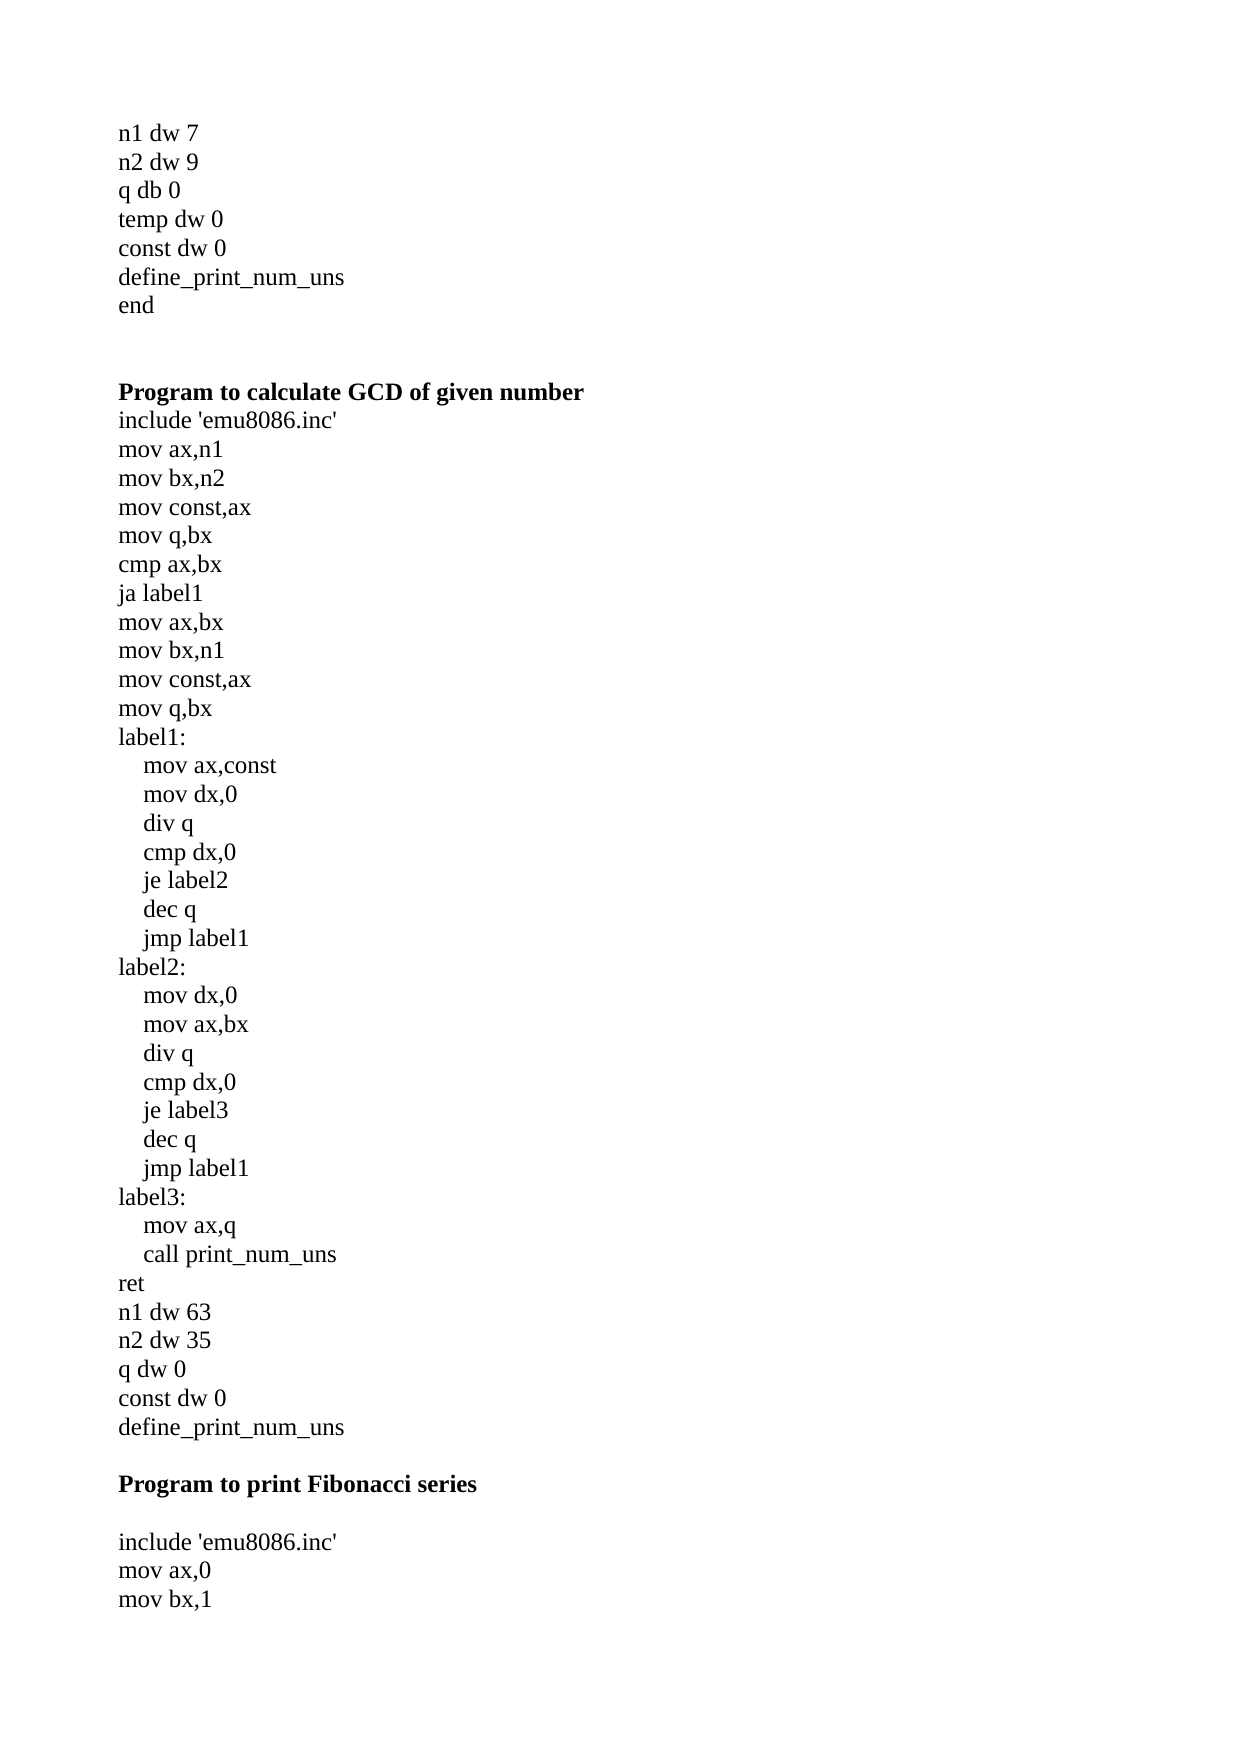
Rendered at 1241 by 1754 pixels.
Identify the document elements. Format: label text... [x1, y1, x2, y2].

text div q [118, 1038, 1122, 1067]
text mov ax,bx [118, 1009, 1122, 1038]
text mov const,ax [118, 492, 1122, 521]
text dec q [118, 1124, 1122, 1153]
text end [118, 291, 1122, 319]
text cmp ax,bx [118, 549, 1122, 578]
text mov ax,bx [118, 607, 1122, 636]
text define_print_num_uns [118, 1412, 1122, 1441]
text n2 dw 9 [118, 147, 1122, 176]
text mov ax,const [118, 751, 1122, 779]
text n1 dw 7 [118, 118, 1122, 147]
text mov q,bx [118, 521, 1122, 549]
text n2 dw 35 [118, 1326, 1122, 1354]
text define_print_num_uns [118, 262, 1122, 291]
text label3: [118, 1182, 1122, 1211]
text mov dx,0 [118, 779, 1122, 808]
text mov ax,n1 [118, 434, 1122, 463]
text mov bx,n2 [118, 463, 1122, 492]
text temp dw 0 [118, 204, 1122, 233]
text cmp dx,0 [118, 837, 1122, 866]
text q db 0 [118, 176, 1122, 204]
text jmp label1 [118, 923, 1122, 952]
text dec q [118, 894, 1122, 923]
text mov ax,0 [118, 1556, 1122, 1584]
text mov ax,q [118, 1211, 1122, 1239]
text je label3 [118, 1096, 1122, 1124]
text call print_num_uns [118, 1239, 1122, 1268]
text include 'emu8086.inc' [118, 1527, 1122, 1556]
text Program to print Fibonacci series [118, 1469, 1122, 1498]
text q dw 0 [118, 1354, 1122, 1383]
text div q [118, 808, 1122, 837]
text je label2 [118, 866, 1122, 894]
text ret [118, 1268, 1122, 1297]
text Program to calculate GCD of given number [118, 377, 1122, 406]
text label1: [118, 722, 1122, 751]
text cmp dx,0 [118, 1067, 1122, 1096]
text ja label1 [118, 578, 1122, 607]
text label2: [118, 952, 1122, 981]
text mov bx,n1 [118, 636, 1122, 664]
text jmp label1 [118, 1153, 1122, 1182]
text mov const,ax [118, 664, 1122, 693]
text n1 dw 63 [118, 1297, 1122, 1326]
text mov dx,0 [118, 981, 1122, 1009]
text mov bx,1 [118, 1584, 1122, 1613]
text const dw 0 [118, 1383, 1122, 1412]
text mov q,bx [118, 693, 1122, 722]
text include 'emu8086.inc' [118, 406, 1122, 434]
text const dw 0 [118, 233, 1122, 262]
